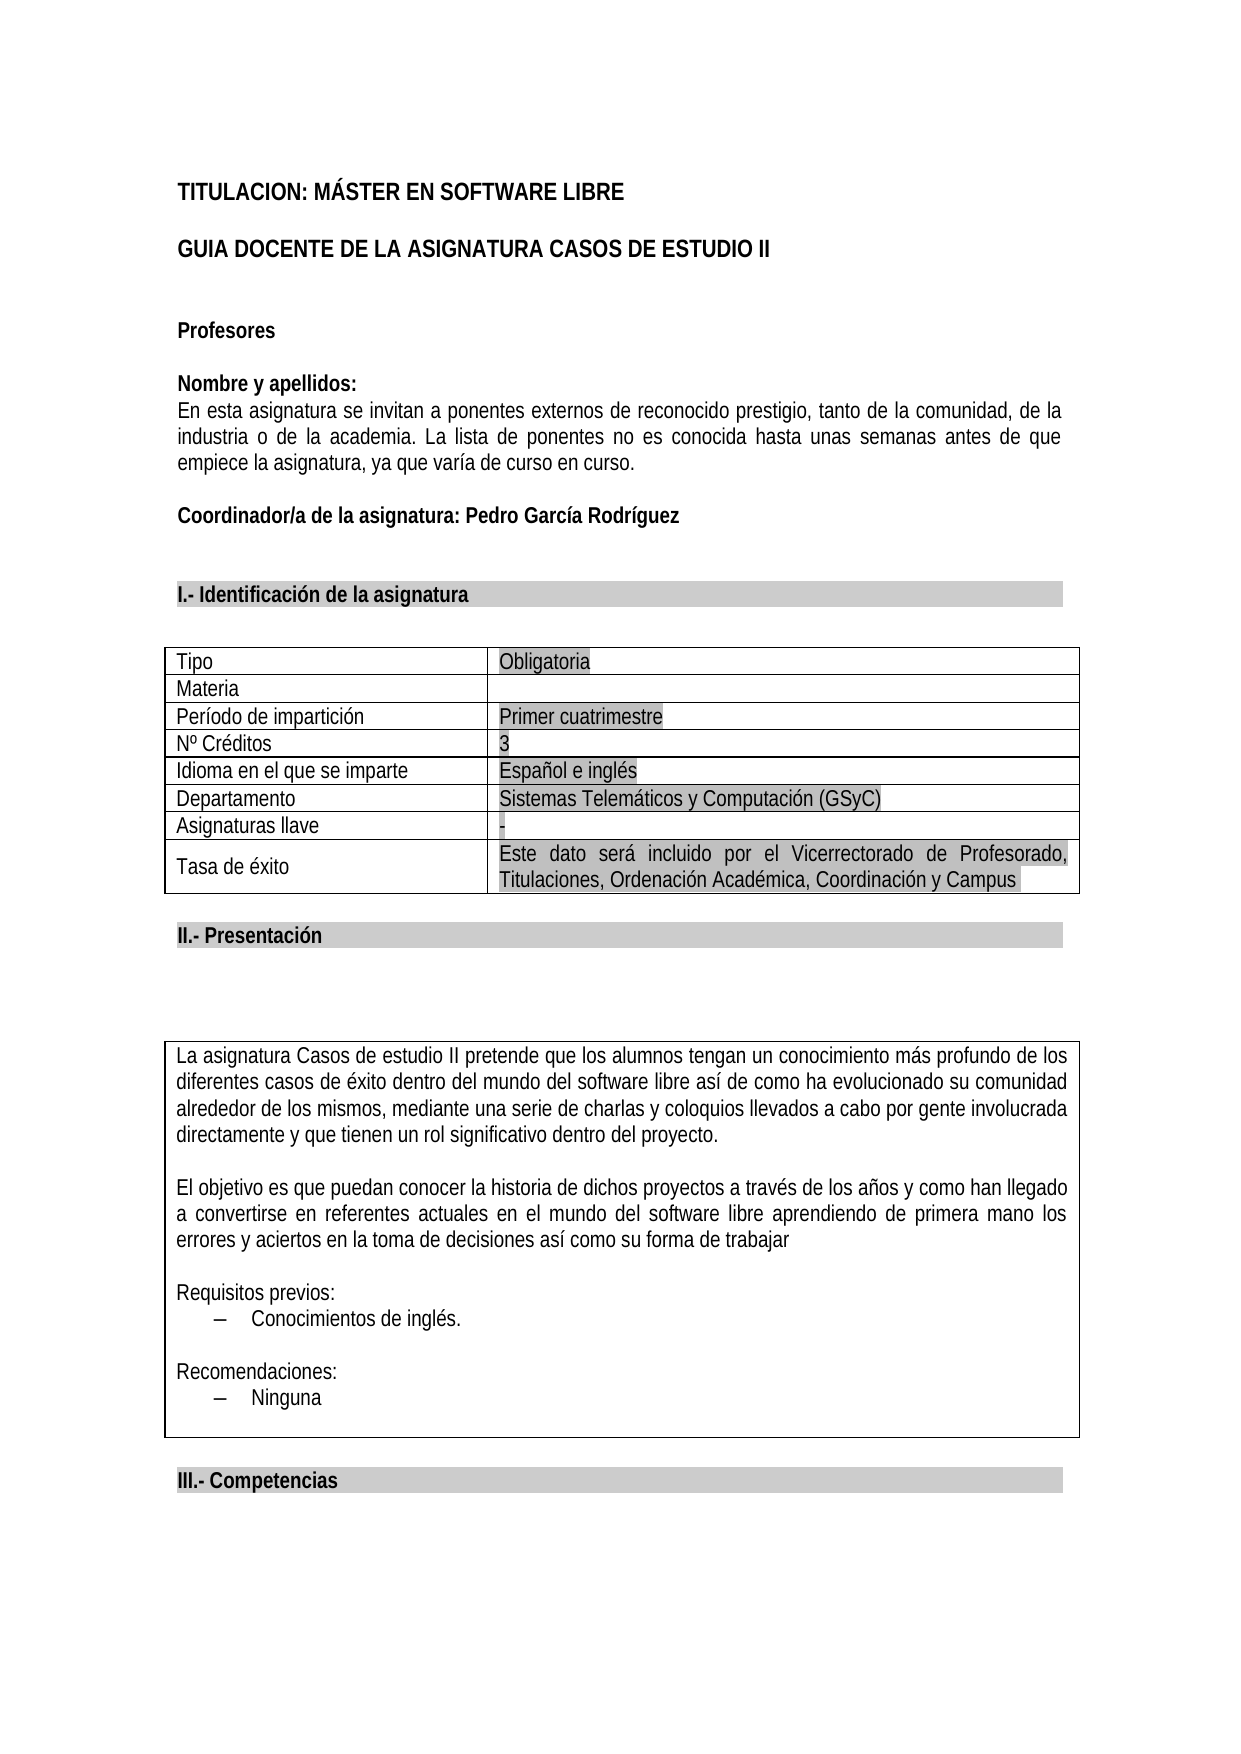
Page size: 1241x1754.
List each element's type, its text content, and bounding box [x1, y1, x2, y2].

text GUIA DOCENTE DE LA ASIGNATURA CASOS DE ESTUDIO II [177, 234, 1063, 262]
table_cell [488, 675, 1079, 702]
table_cell Primer cuatrimestre [488, 703, 1079, 729]
table_cell Nº Créditos [166, 730, 487, 756]
text II.- Presentación [177, 922, 1063, 948]
table_cell Asignaturas llave [166, 812, 487, 839]
table_cell - [488, 812, 1079, 839]
text III.- Competencias [177, 1467, 1063, 1493]
table_cell Materia [166, 675, 487, 702]
text I.- Identificación de la asignatura [177, 581, 1063, 607]
table_header Tipo [166, 648, 487, 674]
table_cell Sistemas Telemáticos y Computación (GSyC) [488, 785, 1079, 811]
text Coordinador/a de la asignatura: Pedro García Rodríguez [177, 502, 1063, 528]
table_cell Español e inglés [488, 758, 1079, 784]
table_cell Período de impartición [166, 703, 487, 729]
table_cell Departamento [166, 785, 487, 811]
table_cell Este dato será incluido por el Vicerrectorado de Profesorado, Titulaciones, Ordenación Académica, Coordinación y Campus [488, 840, 1079, 892]
table_cell 3 [488, 730, 1079, 756]
table_header Obligatoria [488, 648, 1079, 674]
text En esta asignatura se invitan a ponentes externos de reconocido prestigio, tanto de la comunidad, de la industria o de la academia. La lista de ponentes no es conocida hasta unas semanas antes de que empiece la asignatura, ya que varía de curso en curso. [177, 397, 1063, 476]
table_cell Tasa de éxito [166, 840, 487, 892]
table_header La asignatura Casos de estudio II pretende que los alumnos tengan un conocimiento más profundo de los diferentes casos de éxito dentro del mundo del software libre así de como ha evolucionado su comunidad alrededor de los mismos, mediante una serie de charlas y coloquios llevados a cabo por gente involucrada directamente y que tienen un rol significativo dentro del proyecto. El objetivo es que puedan conocer la historia de dichos proyectos a través de los años y como han llegado a convertirse en referentes actuales en el mundo del software libre aprendiendo de primera mano los errores y aciertos en la toma de decisiones así como su forma de trabajar Requisitos previos: Conocimientos de inglés. Recomendaciones: Ninguna [166, 1042, 1079, 1437]
text Profesores [177, 317, 1063, 344]
text TITULACION: MÁSTER EN SOFTWARE LIBRE [177, 176, 1063, 205]
text Nombre y apellidos: [177, 370, 1063, 397]
table_cell Idioma en el que se imparte [166, 758, 487, 784]
